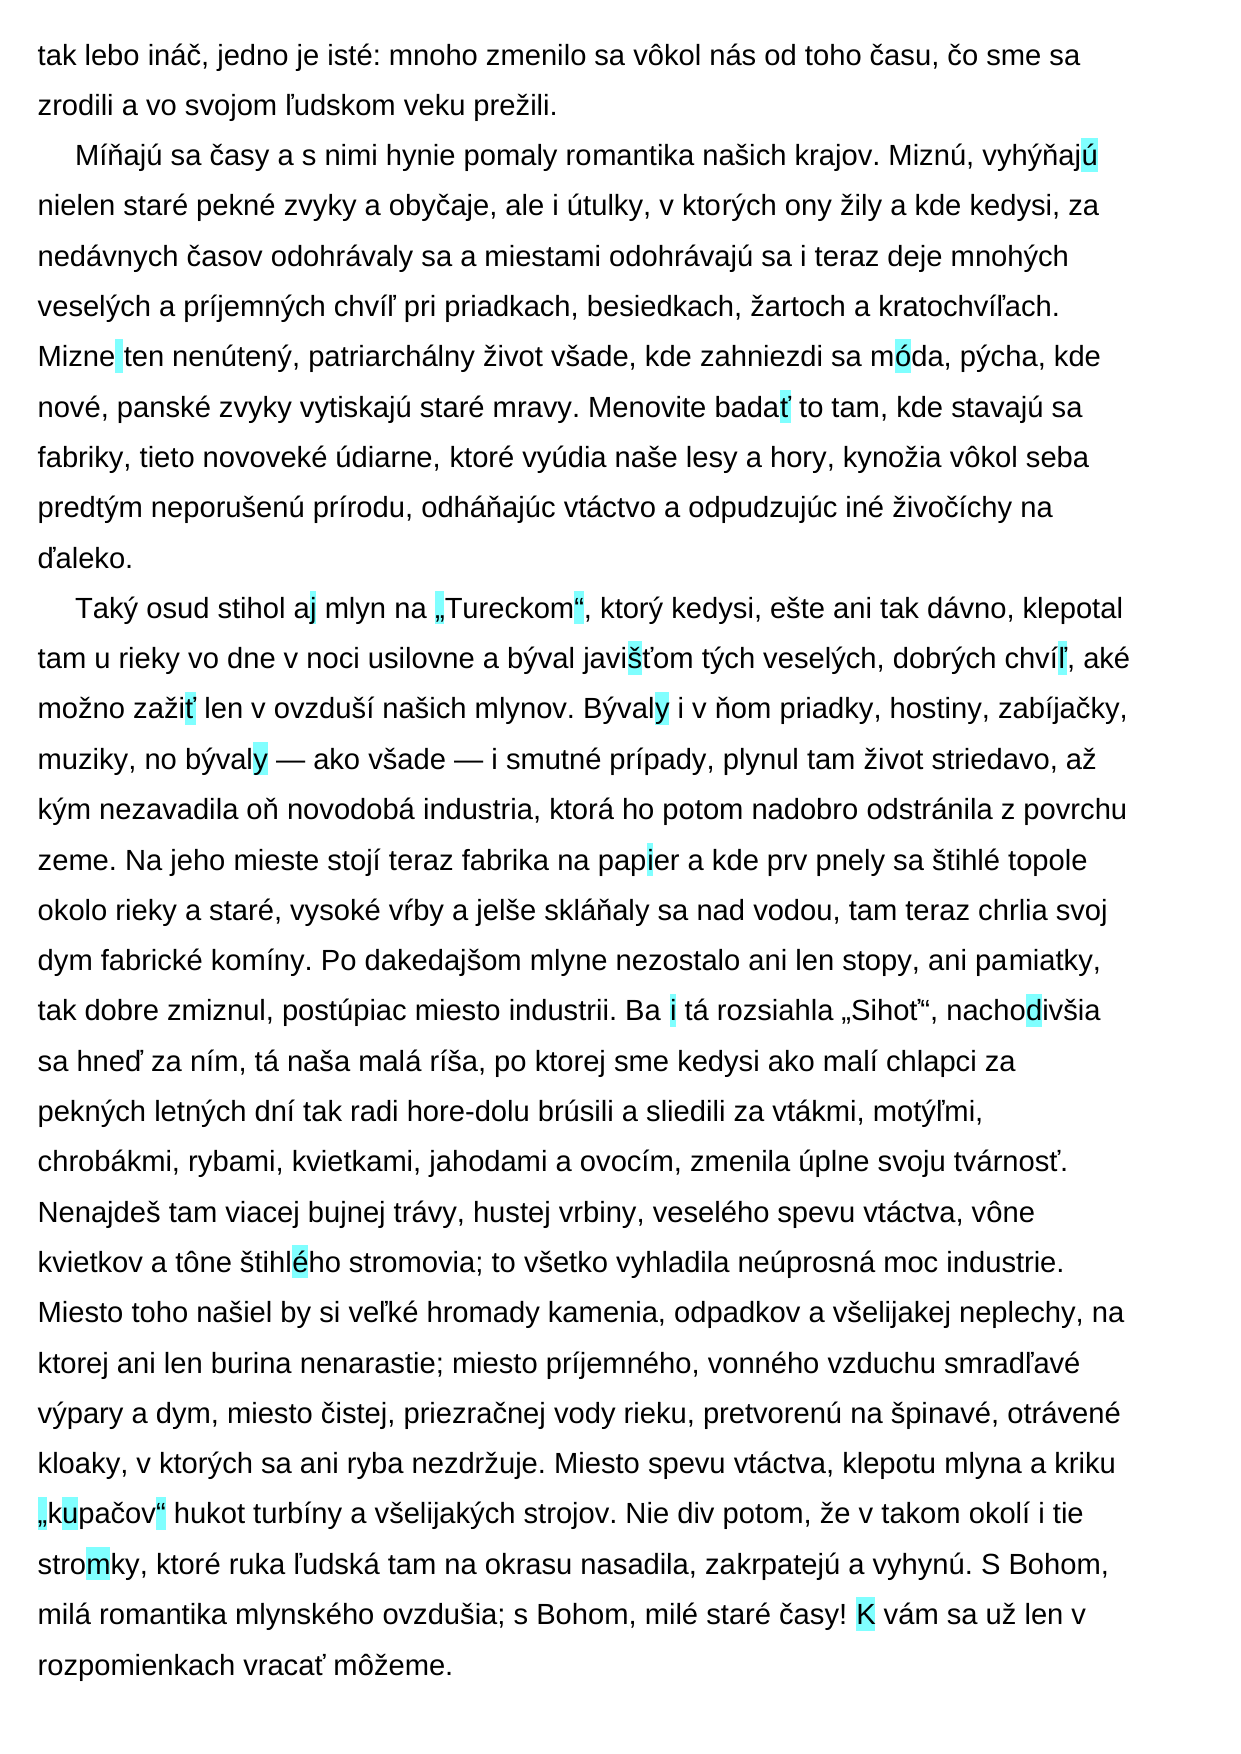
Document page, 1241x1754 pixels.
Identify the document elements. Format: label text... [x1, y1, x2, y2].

text Míňajú sa časy a s nimi hynie pomaly ro­mantika našich krajov. Miznú, vyhýňajú nielen staré pekné zvyky a obyčaje, ale i útulky, v kto­rých ony žily a kde kedysi, za nedávnych časov odohrávaly sa a miestami odohrávajú sa i teraz deje mnohých veselých a príjemných chvíľ pri priadkach, besiedkach, žartoch a kratochvíľach. Mizne ten nenútený, patriarchálny život všade, kde zahniezdi sa móda, pýcha, kde nové, panské zvyky vytiskajú staré mravy. Menovite badať to tam, kde stavajú sa fabriky, tieto novoveké údiarne, ktoré vyúdia naše lesy a hory, kynožia vôkol seba predtým neporušenú prírodu, odháňajúc vtáctvo a odpudzujúc iné živočíchy na ďaleko. [37, 138, 1130, 574]
text Taký osud stihol aj mlyn na „Tureckom“, ktorý kedysi, ešte ani tak dávno, klepotal tam u rieky vo dne v noci usilovne a býval javišťom tých veselých, dobrých chvíľ, aké možno zažiť len v ovzduší našich mlynov. Bývaly i v ňom priadky, hostiny, zabíjačky, muziky, no bývaly — ako všade — i smutné prípady, plynul tam život striedavo, až kým nezavadila oň novodobá industria, ktorá ho potom nadobro odstránila z povrchu zeme. Na jeho mieste stojí teraz fabrika na papier a kde prv pnely sa štihlé topole okolo rieky a staré, vysoké vŕby a jelše skláňaly sa nad vodou, tam teraz chrlia svoj dym fabrické komíny. Po dakedajšom mlyne nezostalo ani len stopy, ani pa­miatky, tak dobre zmiznul, postúpiac miesto industrii. Ba i tá rozsiahla „Sihoť“, nachodivšia sa hneď za ním, tá naša malá ríša, po ktorej sme kedysi ako malí chlapci za pekných letných dní tak radi hore-dolu brúsili a sliedili za vtákmi, motýľmi, chrobákmi, rybami, kvietkami, jahodami a ovocím, zmenila úplne svoju tvárnosť. Nenajdeš tam viacej bujnej trávy, hustej vrbiny, veselého spevu vtáctva, vône kvietkov a tône štihlého stro­movia; to všetko vyhladila neúprosná moc industrie. Miesto toho našiel by si veľké hromady kamenia, odpadkov a všelijakej neplechy, na ktorej ani len burina nenarastie; miesto príjemného, vonného vzduchu smradľavé výpary a dym, miesto čistej, priezračnej vody rieku, pretvorenú na špinavé, otrávené kloaky, v ktorých sa ani ryba nezdržuje. Miesto spevu vtáctva, klepotu mlyna a kriku „kupačov“ hukot turbíny a všelijakých strojov. Nie div potom, že v takom okolí i tie stromky, ktoré ruka ľudská tam na okrasu nasadila, za­krpatejú a vyhynú. S Bohom, milá romantika mlynského ovzdušia; s Bohom, milé staré časy! K vám sa už len v rozpomienkach vracať môžeme. [37, 591, 1130, 1681]
text tak lebo ináč, jedno je isté: mnoho zmenilo sa vôkol nás od toho času, čo sme sa zrodili a vo svojom ľudskom veku prežili. [37, 37, 1130, 121]
